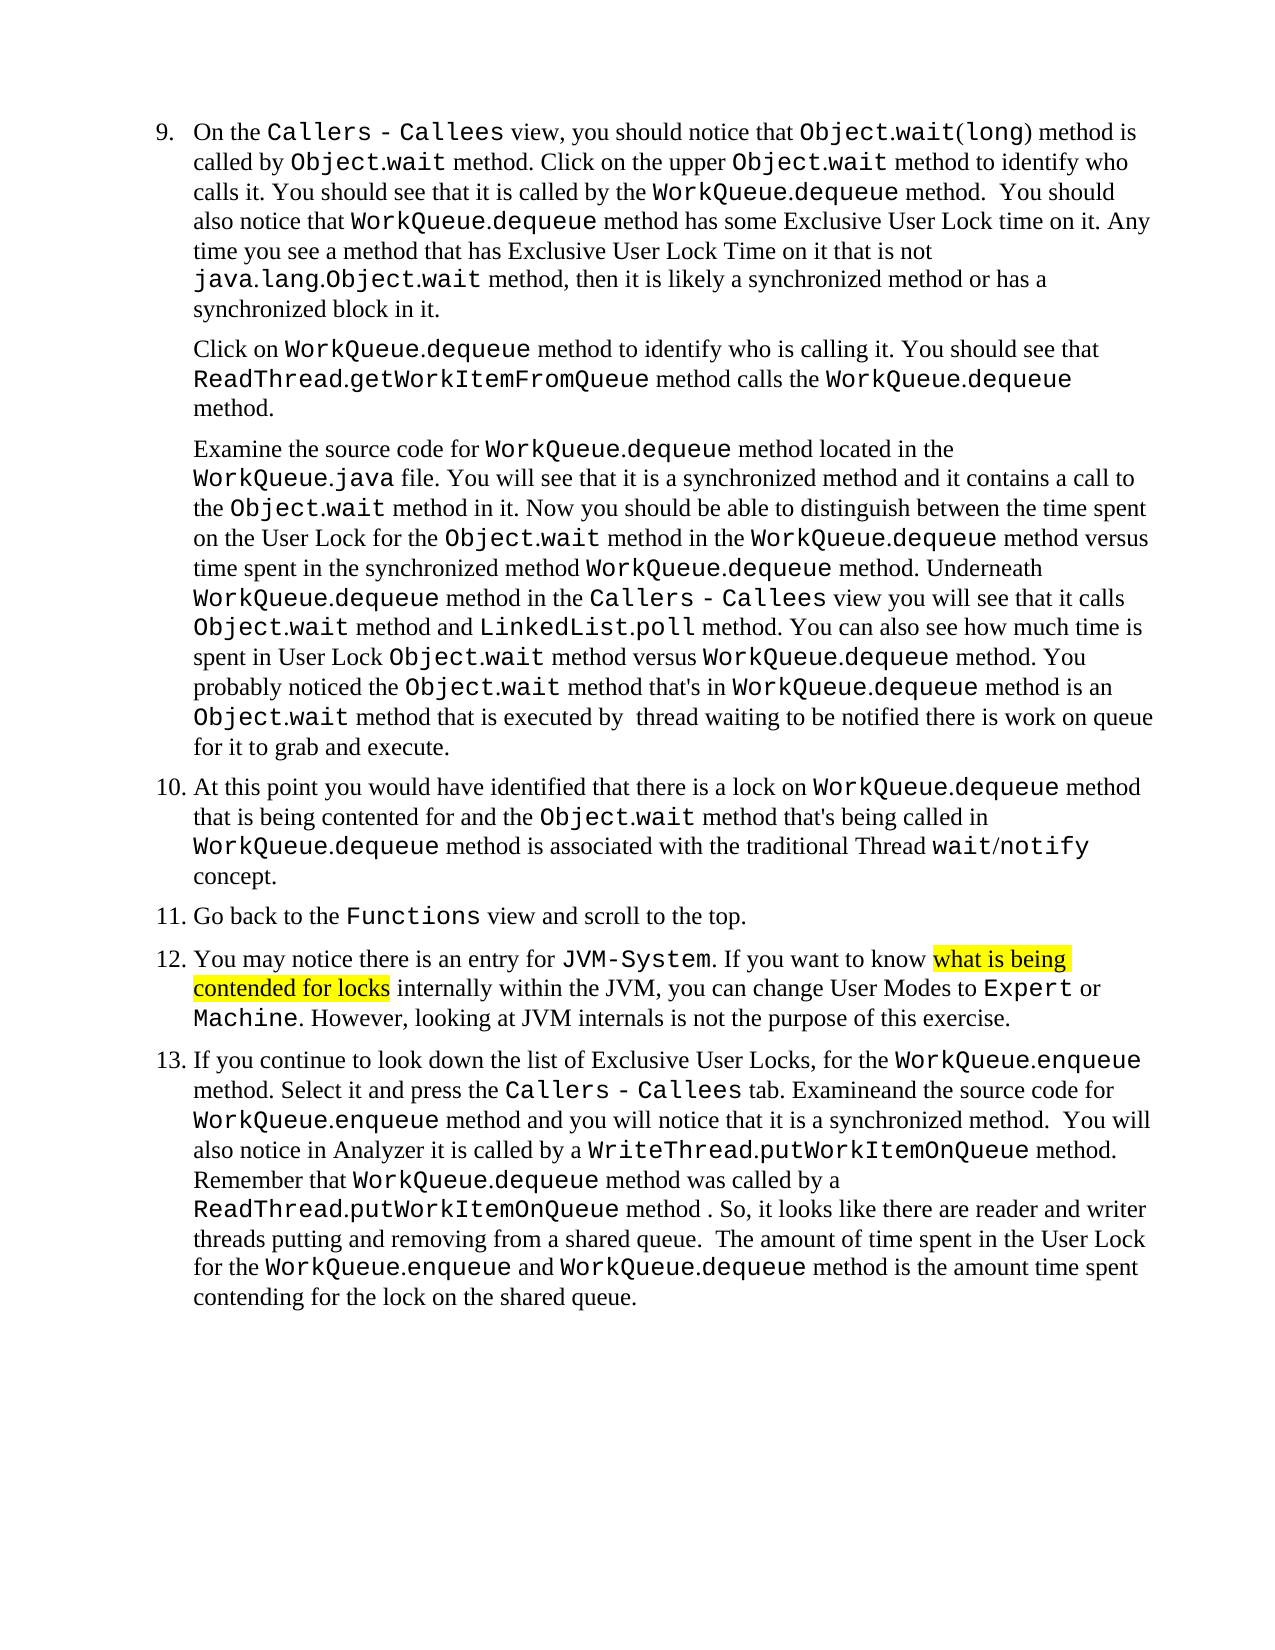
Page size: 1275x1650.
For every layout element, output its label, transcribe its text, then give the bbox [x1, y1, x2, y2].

list If you continue to look down the list of Exclusive User Locks, for the WorkQueue.enqueue method. Select it and press the Callers - Callees tab. Examineand the source code for WorkQueue.enqueue method and you will notice that it is a synchronized method. You will also notice in Analyzer it is called by a WriteThread.putWorkItemOnQueue method. Remember that WorkQueue.dequeue method was called by a ReadThread.putWorkItemOnQueue method . So, it looks like there are reader and writer threads putting and removing from a shared queue. The amount of time spent in the User Lock for the WorkQueue.enqueue and WorkQueue.dequeue method is the amount time spent contending for the lock on the shared queue. [156, 1047, 1157, 1338]
list Examine the source code for WorkQueue.dequeue method located in the WorkQueue.java file. You will see that it is a synchronized method and it contains a call to the Object.wait method in it. Now you should be able to distinguish between the time spent on the User Lock for the Object.wait method in the WorkQueue.dequeue method versus time spent in the synchronized method WorkQueue.dequeue method. Underneath WorkQueue.dequeue method in the Callers - Callees view you will see that it calls Object.wait method and LinkedList.poll method. You can also see how much time is spent in User Lock Object.wait method versus WorkQueue.dequeue method. You probably noticed the Object.wait method that's in WorkQueue.dequeue method is an Object.wait method that is executed by thread waiting to be notified there is work on queue for it to grab and execute. [156, 435, 1157, 760]
list You may notice there is an entry for JVM-System. If you want to know what is being contended for locks internally within the JVM, you can change User Modes to Expert or Machine. However, looking at JVM internals is not the purpose of this exercise. [156, 945, 1157, 1034]
list On the Callers - Callees view, you should notice that Object.wait(long) method is called by Object.wait method. Click on the upper Object.wait method to identify who calls it. You should see that it is called by the WorkQueue.dequeue method. You should also notice that WorkQueue.dequeue method has some Exclusive User Lock time on it. Any time you see a method that has Exclusive User Lock Time on it that is not java.lang.Object.wait method, then it is likely a synchronized method or has a synchronized block in it. [156, 118, 1157, 322]
list Click on WorkQueue.dequeue method to identify who is calling it. You should see that ReadThread.getWorkItemFromQueue method calls the WorkQueue.dequeue method. [156, 335, 1157, 422]
list At this point you would have identified that there is a lock on WorkQueue.dequeue method that is being contented for and the Object.wait method that's being called in WorkQueue.dequeue method is associated with the traditional Thread wait/notify concept. [156, 773, 1157, 890]
list Go back to the Functions view and scroll to the top. [156, 902, 1157, 932]
